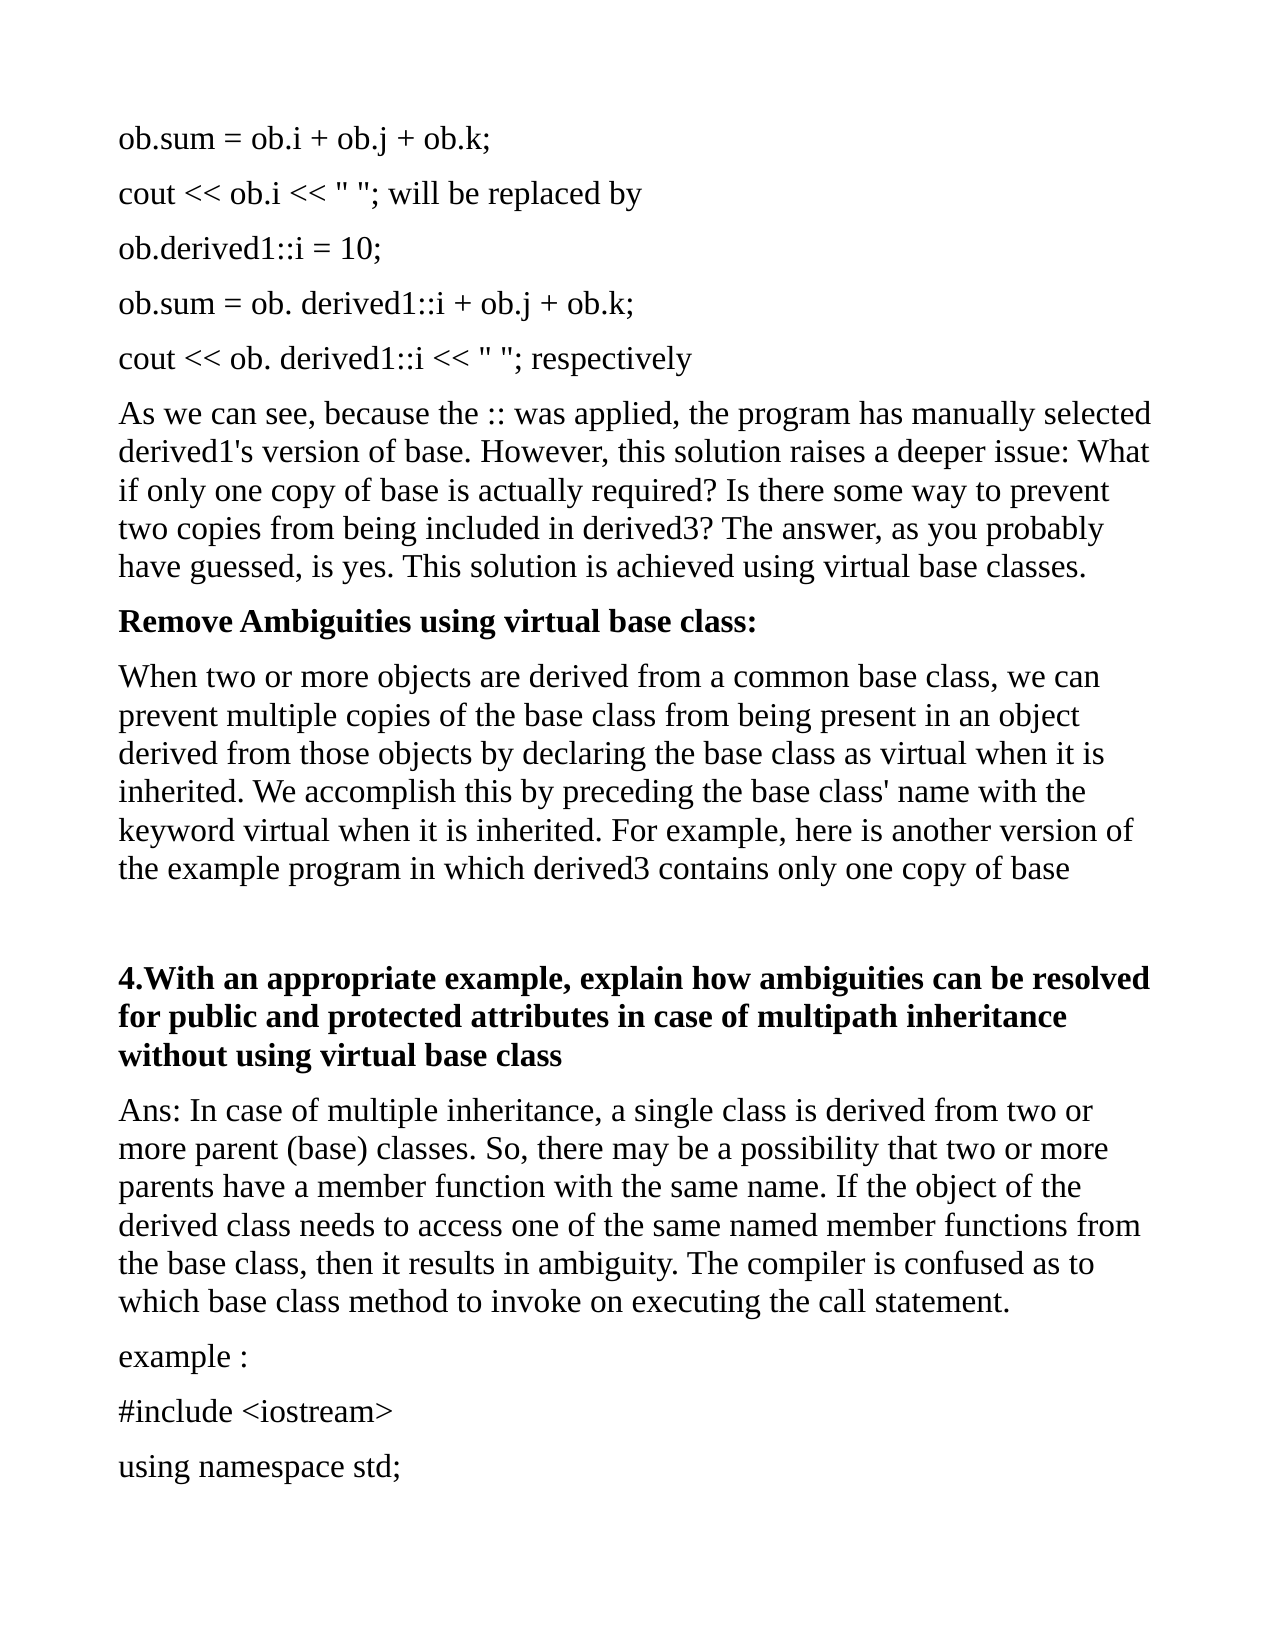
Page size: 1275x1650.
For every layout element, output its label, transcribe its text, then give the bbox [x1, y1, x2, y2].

text example : [118, 1336, 1157, 1375]
text 4.With an appropriate example, explain how ambiguities can be resolved for public and protected attributes in case of multipath inheritance without using virtual base class [118, 958, 1157, 1073]
text cout << ob.i << " "; will be replaced by [118, 173, 1157, 211]
text cout << ob. derived1::i << " "; respectively [118, 338, 1157, 376]
text As we can see, because the :: was applied, the program has manually selected derived1's version of base. However, this solution raises a deeper issue: What if only one copy of base is actually required? Is there some way to prevent two copies from being included in derived3? The answer, as you probably have guessed, is yes. This solution is achieved using virtual base classes. [118, 393, 1157, 585]
text ob.sum = ob.i + ob.j + ob.k; [118, 118, 1157, 156]
text Remove Ambiguities using virtual base class: [118, 601, 1157, 640]
text #include <iostream> [118, 1391, 1157, 1430]
text Ans: In case of multiple inheritance, a single class is derived from two or more parent (base) classes. So, there may be a possibility that two or more parents have a member function with the same name. If the object of the derived class needs to access one of the same named member functions from the base class, then it results in ambiguity. The compiler is confused as to which base class method to invoke on executing the call statement. [118, 1090, 1157, 1320]
text When two or more objects are derived from a common base class, we can prevent multiple copies of the base class from being present in an object derived from those objects by declaring the base class as virtual when it is inherited. We accomplish this by preceding the base class' name with the keyword virtual when it is inherited. For example, here is another version of the example program in which derived3 contains only one copy of base [118, 656, 1157, 886]
text using namespace std; [118, 1446, 1157, 1485]
text ob.derived1::i = 10; [118, 228, 1157, 266]
text ob.sum = ob. derived1::i + ob.j + ob.k; [118, 283, 1157, 321]
